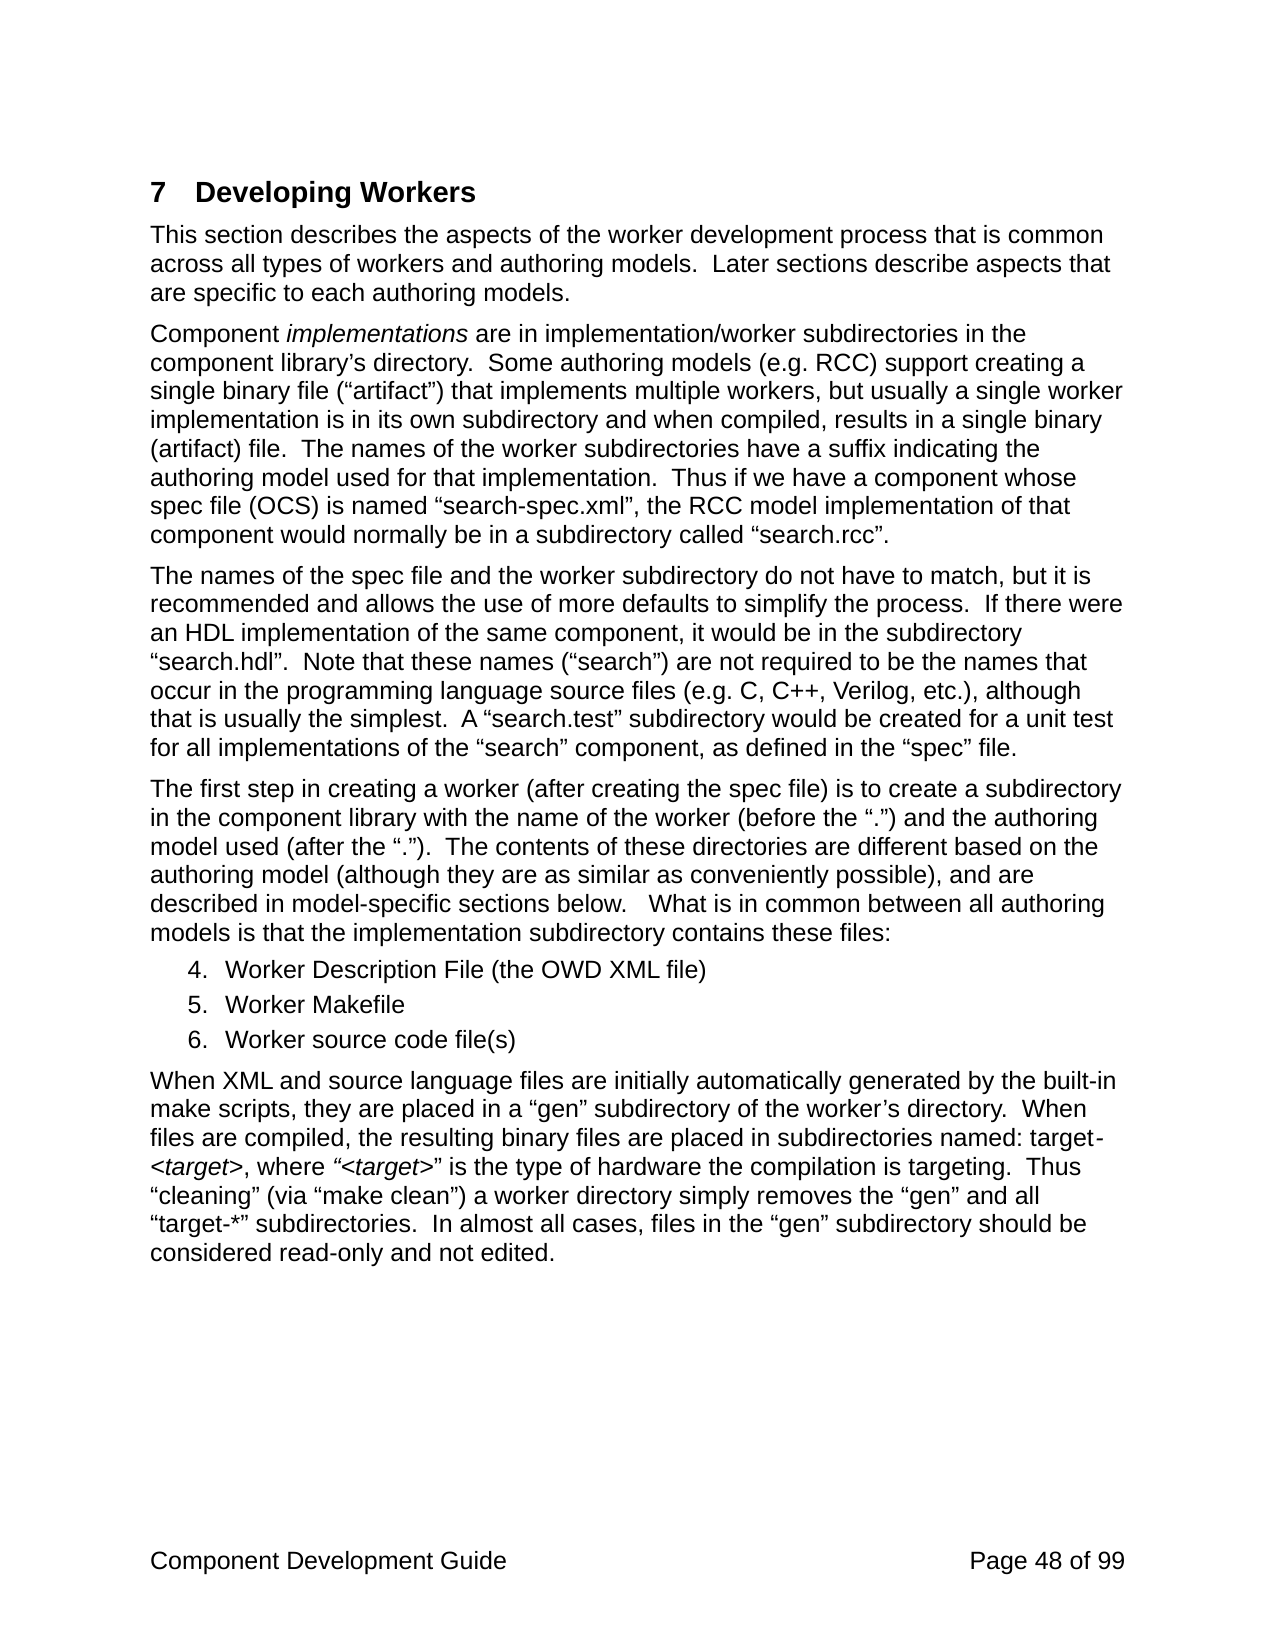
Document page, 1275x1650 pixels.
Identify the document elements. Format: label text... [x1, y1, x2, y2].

text Component implementations are in implementation/worker subdirectories in the component library’s directory. Some authoring models (e.g. RCC) support creating a single binary file (“artifact”) that implements multiple workers, but usually a single worker implementation is in its own subdirectory and when compiled, results in a single binary (artifact) file. The names of the worker subdirectories have a suffix indicating the authoring model used for that implementation. Thus if we have a component whose spec file (OCS) is named “search-spec.xml”, the RCC model implementation of that component would normally be in a subdirectory called “search.rcc”. [150, 319, 1125, 549]
list Worker source code file(s) [187, 1025, 1050, 1054]
text This section describes the aspects of the worker development process that is common across all types of workers and authoring models. Later sections describe aspects that are specific to each authoring models. [150, 221, 1125, 307]
subtitle Developing Workers [150, 175, 1125, 208]
list Worker Description File (the OWD XML file) [187, 955, 1050, 984]
text The names of the spec file and the worker subdirectory do not have to match, but it is recommended and allows the use of more defaults to simplify the process. If there were an HDL implementation of the same component, it would be in the subdirectory “search.hdl”. Note that these names (“search”) are not required to be the names that occur in the programming language source files (e.g. C, C++, Verilog, etc.), although that is usually the simplest. A “search.test” subdirectory would be created for a unit test for all implementations of the “search” component, as defined in the “spec” file. [150, 561, 1125, 762]
text When XML and source language files are initially automatically generated by the built-in make scripts, they are placed in a “gen” subdirectory of the worker’s directory. When files are compiled, the resulting binary files are placed in subdirectories named: target-<target>, where “<target>” is the type of hardware the compilation is targeting. Thus “cleaning” (via “make clean”) a worker directory simply removes the “gen” and all “target-*” subdirectories. In almost all cases, files in the “gen” subdirectory should be considered read-only and not edited. [150, 1066, 1125, 1267]
text The first step in creating a worker (after creating the spec file) is to create a subdirectory in the component library with the name of the worker (before the “.”) and the authoring model used (after the “.”). The contents of these directories are different based on the authoring model (although they are as similar as conveniently possible), and are described in model-specific sections below. What is in common between all authoring models is that the implementation subdirectory contains these files: [150, 774, 1125, 946]
list Worker Makefile [187, 990, 1050, 1019]
